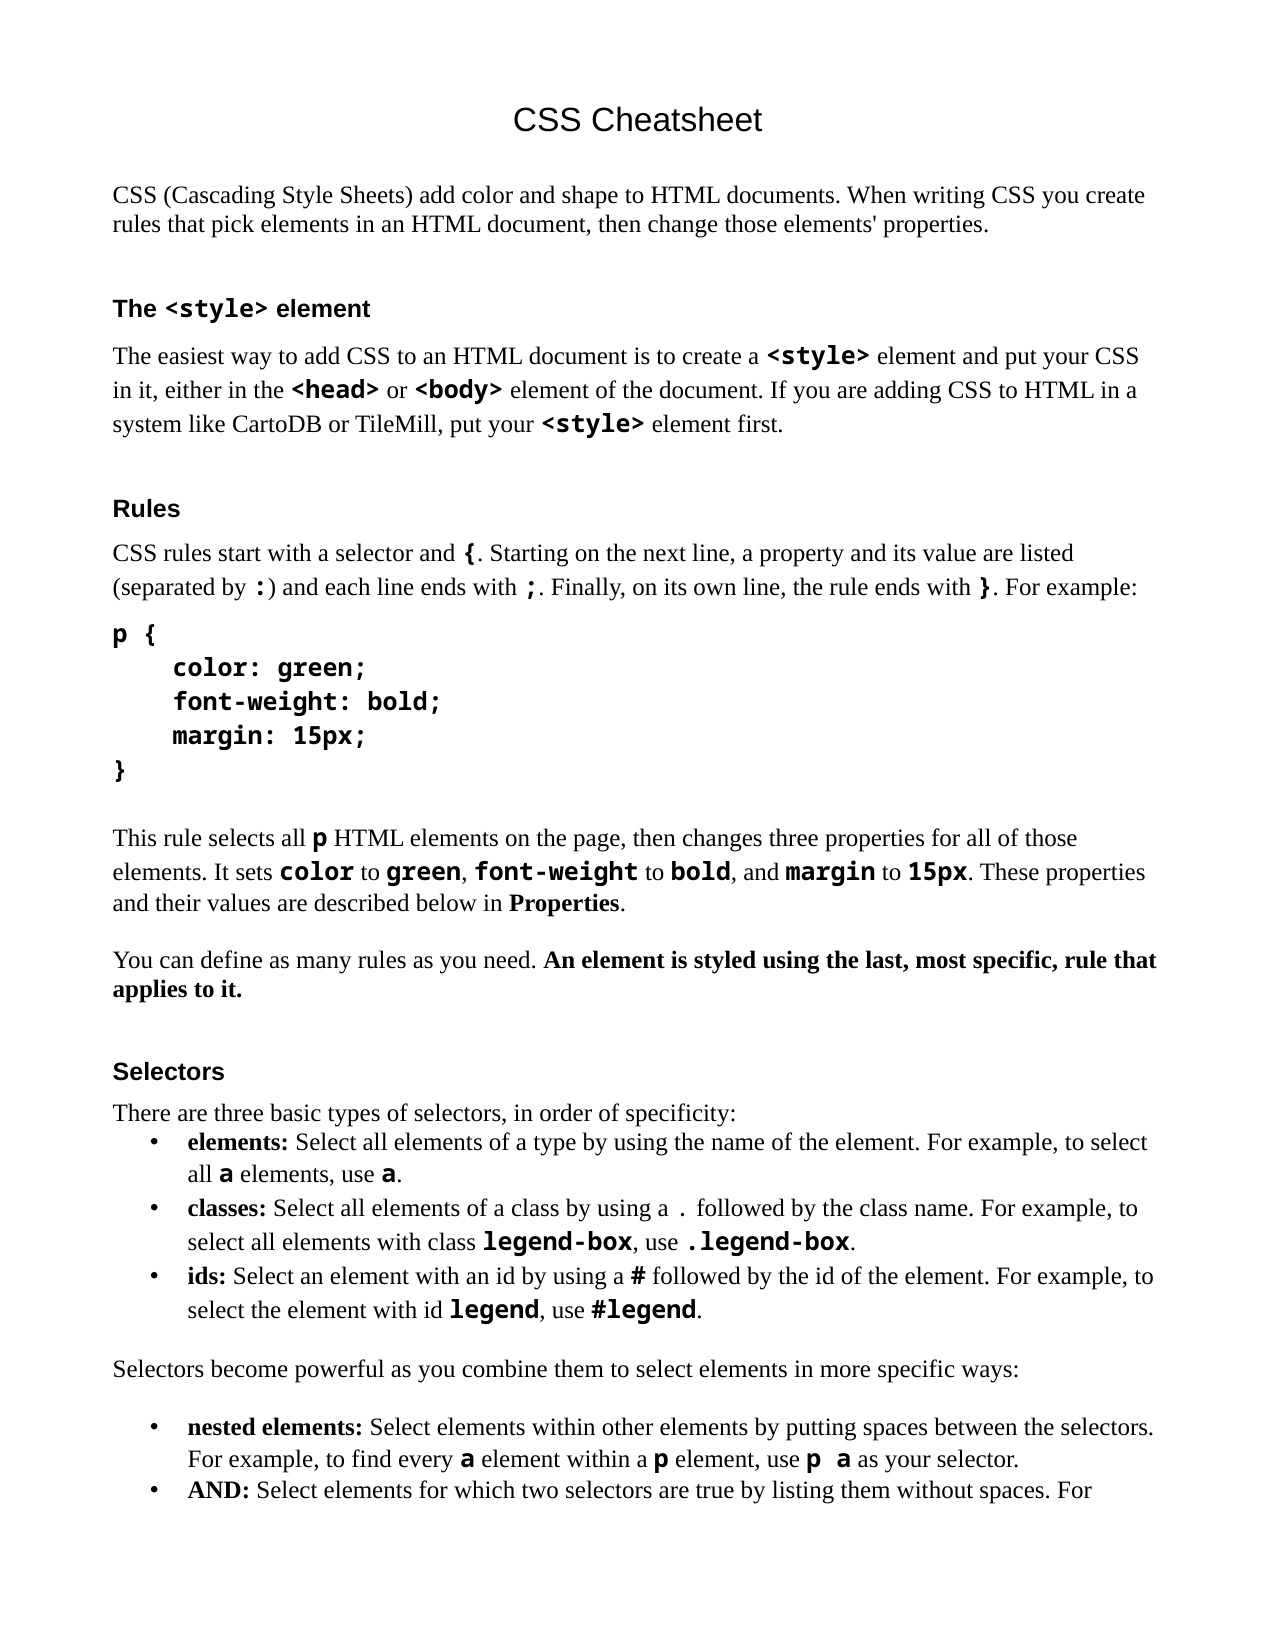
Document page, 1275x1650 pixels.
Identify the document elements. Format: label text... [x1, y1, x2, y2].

subtitle Selectors [112, 1057, 1162, 1086]
text color: green; [112, 649, 1162, 684]
text margin: 15px; [112, 718, 1162, 752]
subtitle CSS Cheatsheet [112, 100, 1162, 139]
text } [112, 752, 1162, 786]
list AND: Select elements for which two selectors are true by listing them without spaces. For [150, 1475, 1162, 1504]
text There are three basic types of selectors, in order of specificity: [112, 1098, 1162, 1127]
text The easiest way to add CSS to an HTML document is to create a <style> element and put your CSS in it, either in the <head> or <body> element of the document. If you are adding CSS to HTML in a system like CartoDB or TileMill, put your <style> element first. [112, 338, 1162, 440]
list ids: Select an element with an id by using a # followed by the id of the element. For example, to select the element with id legend, use #legend. [150, 1258, 1162, 1326]
list classes: Select all elements of a class by using a . followed by the class name. For example, to select all elements with class legend-box, use .legend-box. [150, 1189, 1162, 1258]
text CSS rules start with a selector and {. Starting on the next line, a property and its value are listed (separated by :) and each line ends with ;. Finally, on its own line, the rule ends with }. For example: [112, 535, 1162, 603]
list elements: Select all elements of a type by using the name of the element. For example, to select all a elements, use a. [150, 1127, 1162, 1189]
text You can define as many rules as you need. An element is styled using the last, most specific, rule that applies to it. [112, 946, 1162, 1003]
subtitle The <style> element [112, 291, 1162, 325]
list nested elements: Select elements within other elements by putting spaces between the selectors. For example, to find every a element within a p element, use p a as your selector. [150, 1412, 1162, 1475]
text p { [112, 616, 1162, 649]
subtitle Rules [112, 494, 1162, 522]
text Selectors become powerful as you combine them to select elements in more specific ways: [112, 1354, 1162, 1383]
text This rule selects all p HTML elements on the page, then changes three properties for all of those elements. It sets color to green, font-weight to bold, and margin to 15px. These properties and their values are described below in Properties. [112, 820, 1162, 917]
text CSS (Cascading Style Sheets) add color and shape to HTML documents. When writing CSS you create rules that pick elements in an HTML document, then change those elements' properties. [112, 180, 1162, 237]
text font-weight: bold; [112, 684, 1162, 718]
